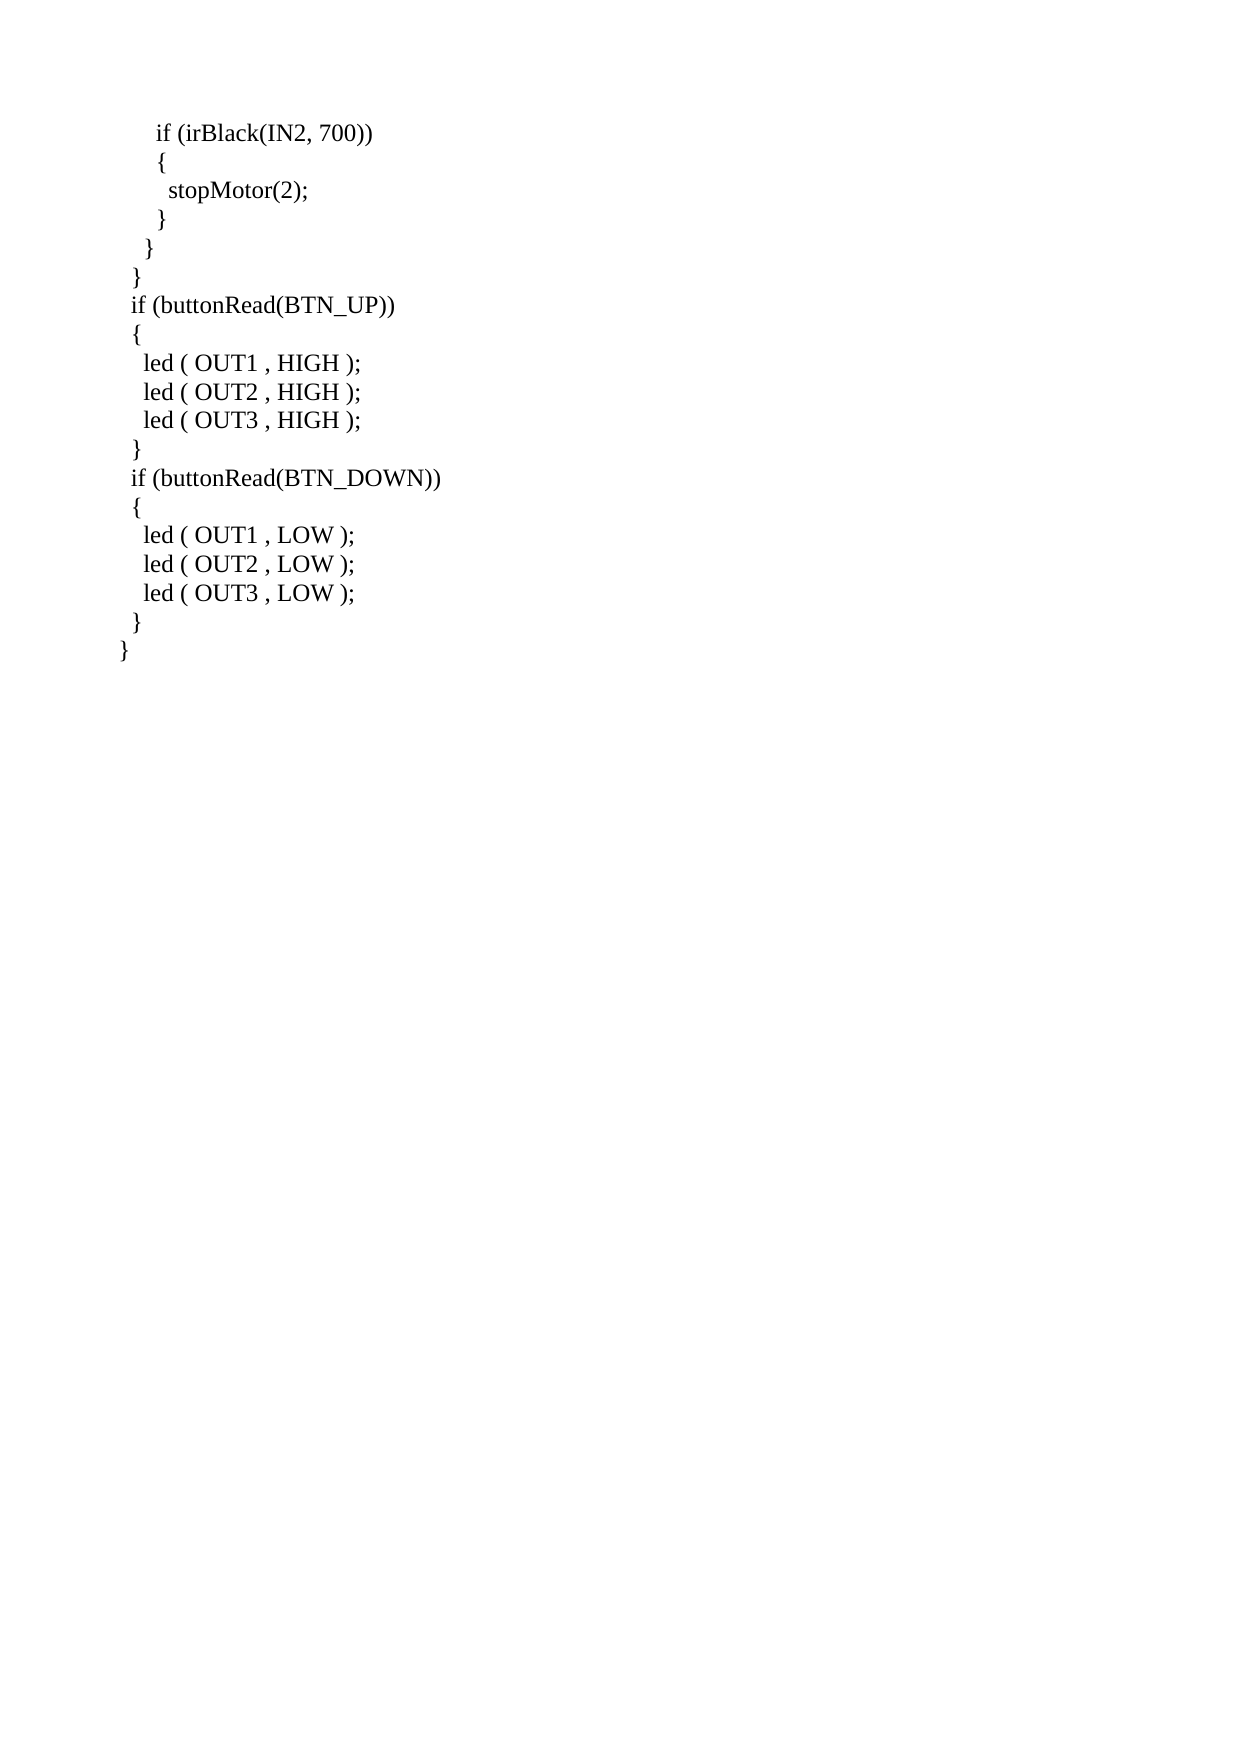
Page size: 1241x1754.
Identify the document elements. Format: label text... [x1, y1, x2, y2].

text { [118, 147, 1122, 176]
text } [118, 636, 1122, 664]
text } [118, 262, 1122, 291]
text { [118, 492, 1122, 521]
text led ( OUT1 , HIGH ); [118, 348, 1122, 377]
text if (buttonRead(BTN_DOWN)) [118, 463, 1122, 492]
text led ( OUT3 , HIGH ); [118, 406, 1122, 434]
text led ( OUT3 , LOW ); [118, 578, 1122, 607]
text } [118, 607, 1122, 636]
text } [118, 204, 1122, 233]
text } [118, 233, 1122, 262]
text if (buttonRead(BTN_UP)) [118, 291, 1122, 319]
text stopMotor(2); [118, 176, 1122, 204]
text } [118, 434, 1122, 463]
text led ( OUT1 , LOW ); [118, 521, 1122, 549]
text if (irBlack(IN2, 700)) [118, 118, 1122, 147]
text led ( OUT2 , HIGH ); [118, 377, 1122, 406]
text { [118, 319, 1122, 348]
text led ( OUT2 , LOW ); [118, 549, 1122, 578]
